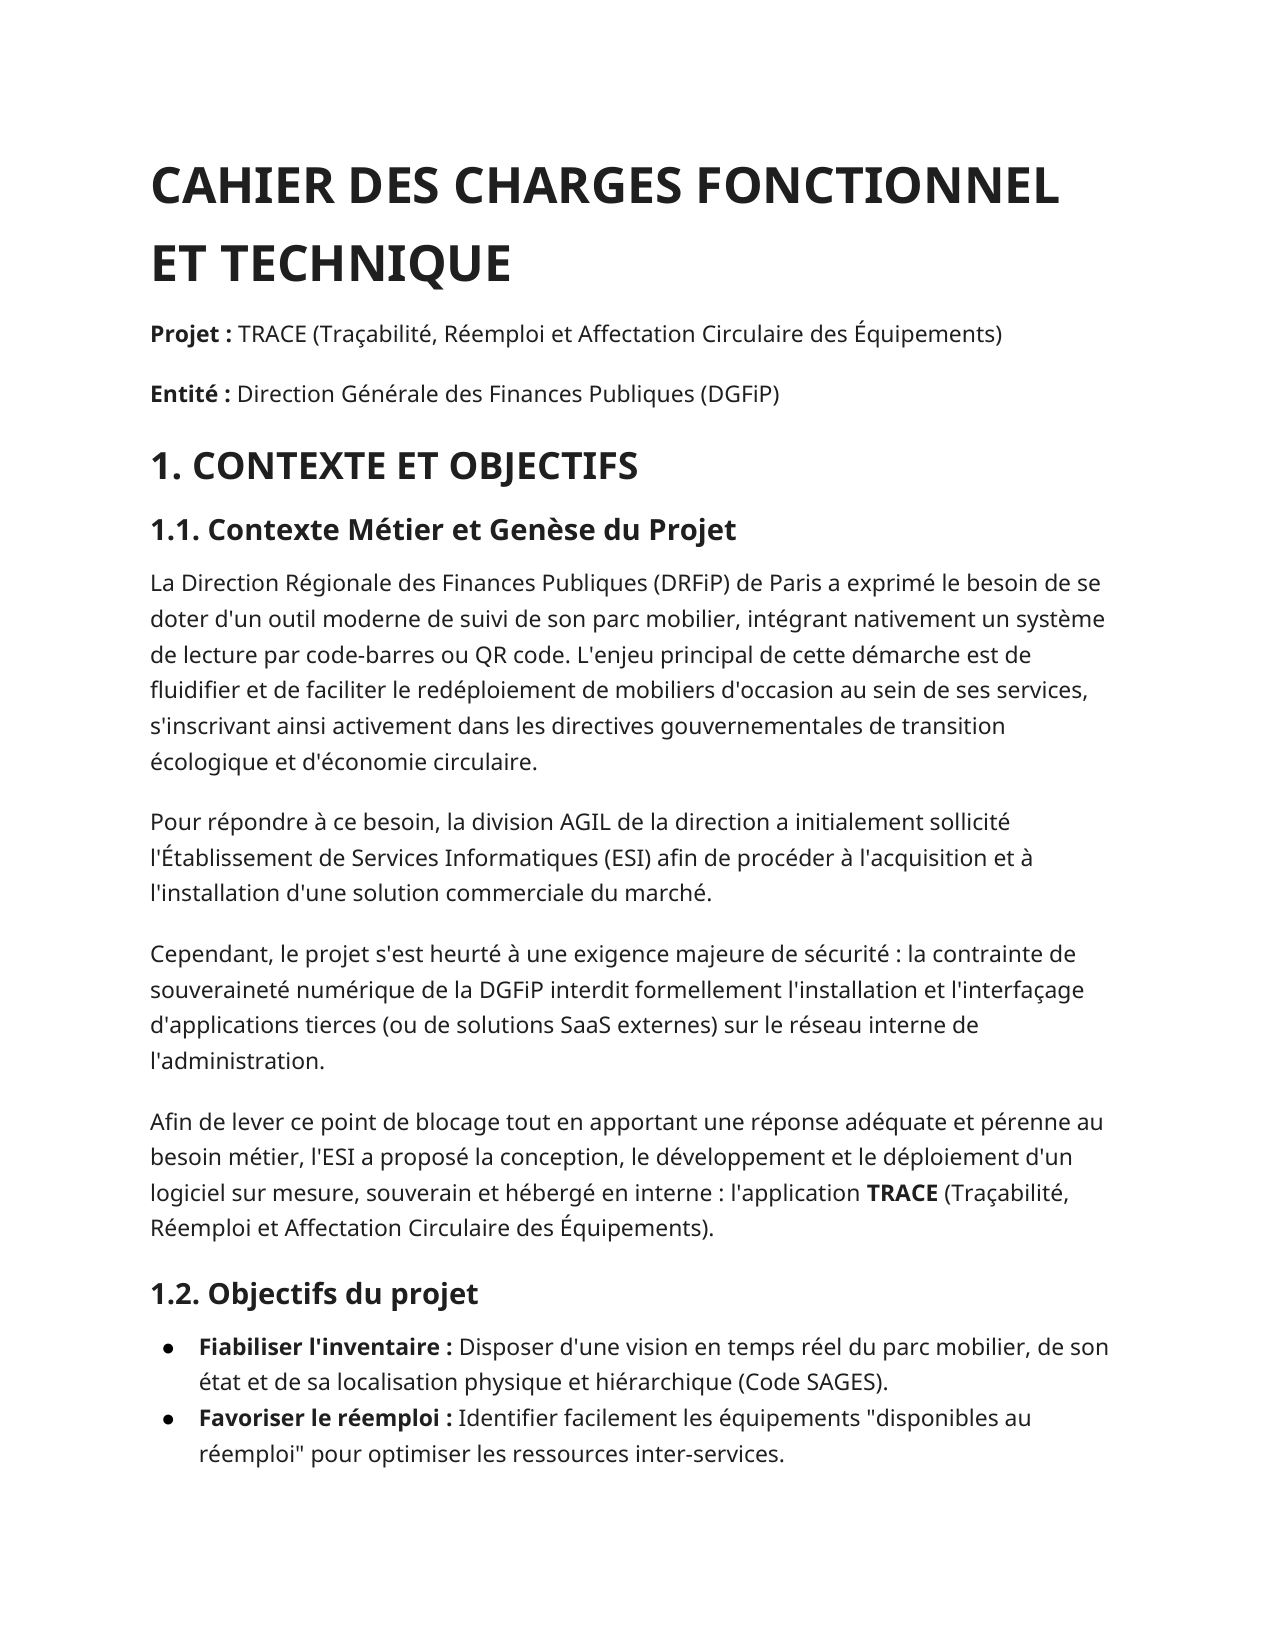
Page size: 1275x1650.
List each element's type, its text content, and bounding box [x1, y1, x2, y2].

subtitle 1. CONTEXTE ET OBJECTIFS [150, 439, 1125, 490]
subtitle CAHIER DES CHARGES FONCTIONNEL ET TECHNIQUE [150, 150, 1125, 296]
subtitle 1.1. Contexte Métier et Genèse du Projet [150, 509, 1125, 549]
text Entité : Direction Générale des Finances Publiques (DGFiP) [150, 378, 1125, 409]
text Projet : TRACE (Traçabilité, Réemploi et Affectation Circulaire des Équipements) [150, 318, 1125, 349]
text Cependant, le projet s'est heurté à une exigence majeure de sécurité : la contrainte de souveraineté numérique de la DGFiP interdit formellement l'installation et l'interfaçage d'applications tierces (ou de solutions SaaS externes) sur le réseau interne de l'administration. [150, 938, 1125, 1076]
list Favoriser le réemploi : Identifier facilement les équipements "disponibles au réemploi" pour optimiser les ressources inter-services. [161, 1402, 1125, 1469]
text La Direction Régionale des Finances Publiques (DRFiP) de Paris a exprimé le besoin de se doter d'un outil moderne de suivi de son parc mobilier, intégrant nativement un système de lecture par code-barres ou QR code. L'enjeu principal de cette démarche est de fluidifier et de faciliter le redéploiement de mobiliers d'occasion au sein de ses services, s'inscrivant ainsi activement dans les directives gouvernementales de transition écologique et d'économie circulaire. [150, 567, 1125, 777]
text Pour répondre à ce besoin, la division AGIL de la direction a initialement sollicité l'Établissement de Services Informatiques (ESI) afin de procéder à l'acquisition et à l'installation d'une solution commerciale du marché. [150, 806, 1125, 908]
subtitle 1.2. Objectifs du projet [150, 1273, 1125, 1313]
list Fiabiliser l'inventaire : Disposer d'une vision en temps réel du parc mobilier, de son état et de sa localisation physique et hiérarchique (Code SAGES). [161, 1331, 1125, 1397]
text Afin de lever ce point de blocage tout en apportant une réponse adéquate et pérenne au besoin métier, l'ESI a proposé la conception, le développement et le déploiement d'un logiciel sur mesure, souverain et hébergé en interne : l'application TRACE (Traçabilité, Réemploi et Affectation Circulaire des Équipements). [150, 1105, 1125, 1243]
